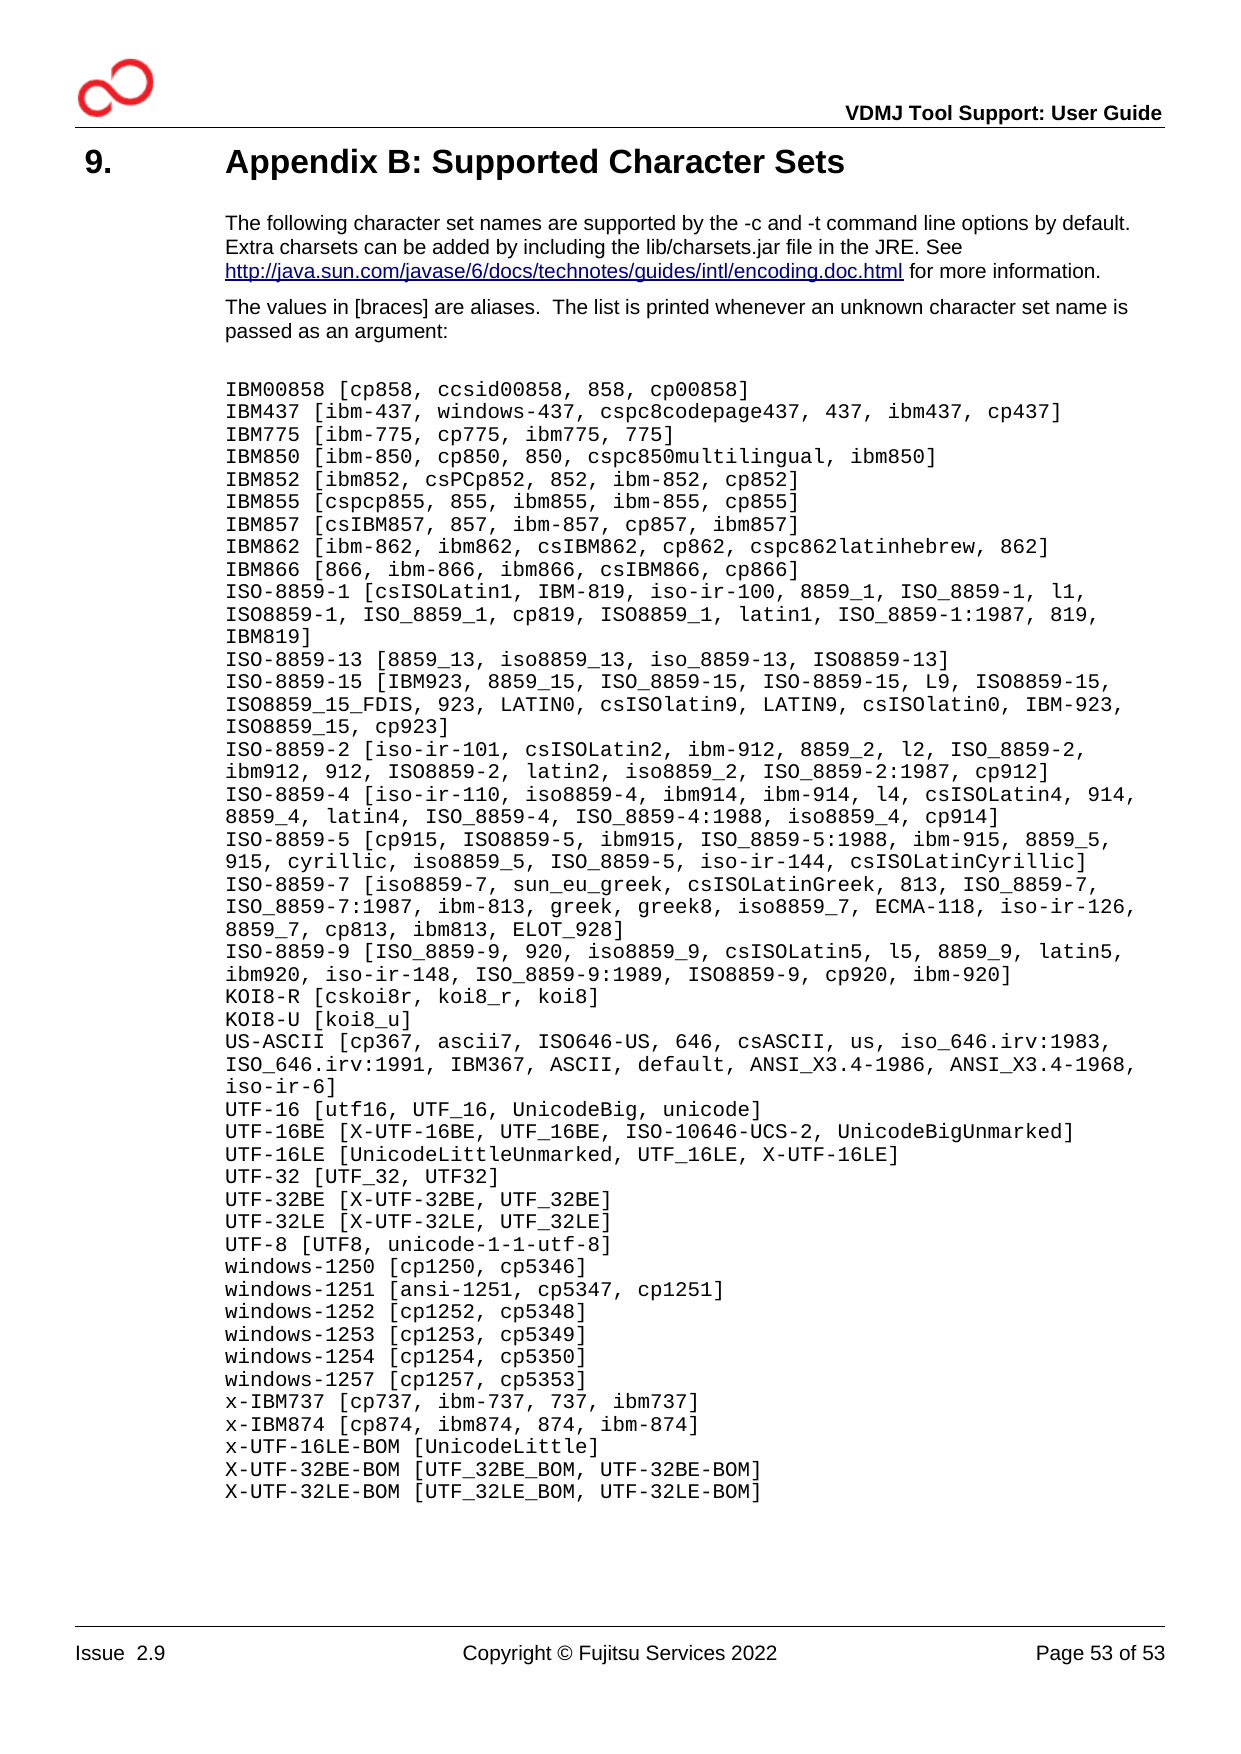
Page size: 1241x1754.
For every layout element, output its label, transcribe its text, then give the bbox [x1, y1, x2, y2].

subtitle Appendix B: Supported Character Sets [75, 143, 1165, 181]
text IBM866 [866, ibm-866, ibm866, csIBM866, cp866] [225, 558, 1165, 581]
text IBM855 [cspcp855, 855, ibm855, ibm-855, cp855] [225, 491, 1165, 513]
text windows-1257 [cp1257, cp5353] [225, 1368, 1165, 1391]
text windows-1252 [cp1252, cp5348] [225, 1301, 1165, 1323]
text UTF-16LE [UnicodeLittleUnmarked, UTF_16LE, X-UTF-16LE] [225, 1143, 1165, 1166]
text UTF-32BE [X-UTF-32BE, UTF_32BE] [225, 1188, 1165, 1211]
text US-ASCII [cp367, ascii7, ISO646-US, 646, csASCII, us, iso_646.irv:1983, ISO_646.irv:1991, IBM367, ASCII, default, ANSI_X3.4-1986, ANSI_X3.4-1968, iso-ir-6] [225, 1031, 1165, 1098]
text UTF-32LE [X-UTF-32LE, UTF_32LE] [225, 1211, 1165, 1233]
text The following character set names are supported by the -c and -t command line options by default. Extra charsets can be added by including the lib/charsets.jar file in the JRE. See http://java.sun.com/javase/6/docs/technotes/guides/intl/encoding.doc.html for more information. [225, 211, 1165, 283]
text ISO-8859-7 [iso8859-7, sun_eu_greek, csISOLatinGreek, 813, ISO_8859-7, ISO_8859-7:1987, ibm-813, greek, greek8, iso8859_7, ECMA-118, iso-ir-126, 8859_7, cp813, ibm813, ELOT_928] [225, 873, 1165, 941]
text windows-1250 [cp1250, cp5346] [225, 1256, 1165, 1278]
text windows-1251 [ansi-1251, cp5347, cp1251] [225, 1278, 1165, 1301]
text ISO-8859-15 [IBM923, 8859_15, ISO_8859-15, ISO-8859-15, L9, ISO8859-15, ISO8859_15_FDIS, 923, LATIN0, csISOlatin9, LATIN9, csISOlatin0, IBM-923, ISO8859_15, cp923] [225, 671, 1165, 738]
text IBM850 [ibm-850, cp850, 850, cspc850multilingual, ibm850] [225, 446, 1165, 468]
text IBM852 [ibm852, csPCp852, 852, ibm-852, cp852] [225, 468, 1165, 491]
text x-UTF-16LE-BOM [UnicodeLittle] [225, 1436, 1165, 1458]
text UTF-8 [UTF8, unicode-1-1-utf-8] [225, 1233, 1165, 1256]
text UTF-16 [utf16, UTF_16, UnicodeBig, unicode] [225, 1098, 1165, 1121]
text windows-1253 [cp1253, cp5349] [225, 1323, 1165, 1346]
text UTF-16BE [X-UTF-16BE, UTF_16BE, ISO-10646-UCS-2, UnicodeBigUnmarked] [225, 1121, 1165, 1143]
text IBM775 [ibm-775, cp775, ibm775, 775] [225, 423, 1165, 446]
text ISO-8859-9 [ISO_8859-9, 920, iso8859_9, csISOLatin5, l5, 8859_9, latin5, ibm920, iso-ir-148, ISO_8859-9:1989, ISO8859-9, cp920, ibm-920] [225, 941, 1165, 986]
text The values in [braces] are aliases. The list is printed whenever an unknown character set name is passed as an argument: [225, 295, 1165, 343]
text IBM00858 [cp858, ccsid00858, 858, cp00858] [225, 378, 1165, 401]
text UTF-32 [UTF_32, UTF32] [225, 1166, 1165, 1188]
text IBM862 [ibm-862, ibm862, csIBM862, cp862, cspc862latinhebrew, 862] [225, 536, 1165, 558]
text ISO-8859-4 [iso-ir-110, iso8859-4, ibm914, ibm-914, l4, csISOLatin4, 914, 8859_4, latin4, ISO_8859-4, ISO_8859-4:1988, iso8859_4, cp914] [225, 783, 1165, 828]
text ISO-8859-1 [csISOLatin1, IBM-819, iso-ir-100, 8859_1, ISO_8859-1, l1, ISO8859-1, ISO_8859_1, cp819, ISO8859_1, latin1, ISO_8859-1:1987, 819, IBM819] [225, 581, 1165, 648]
text X-UTF-32LE-BOM [UTF_32LE_BOM, UTF-32LE-BOM] [225, 1481, 1165, 1503]
text ISO-8859-13 [8859_13, iso8859_13, iso_8859-13, ISO8859-13] [225, 648, 1165, 671]
picture [78, 52, 153, 127]
text IBM857 [csIBM857, 857, ibm-857, cp857, ibm857] [225, 513, 1165, 536]
text ISO-8859-5 [cp915, ISO8859-5, ibm915, ISO_8859-5:1988, ibm-915, 8859_5, 915, cyrillic, iso8859_5, ISO_8859-5, iso-ir-144, csISOLatinCyrillic] [225, 828, 1165, 873]
text x-IBM874 [cp874, ibm874, 874, ibm-874] [225, 1413, 1165, 1436]
text KOI8-R [cskoi8r, koi8_r, koi8] [225, 986, 1165, 1008]
text IBM437 [ibm-437, windows-437, cspc8codepage437, 437, ibm437, cp437] [225, 401, 1165, 423]
text ISO-8859-2 [iso-ir-101, csISOLatin2, ibm-912, 8859_2, l2, ISO_8859-2, ibm912, 912, ISO8859-2, latin2, iso8859_2, ISO_8859-2:1987, cp912] [225, 738, 1165, 783]
text windows-1254 [cp1254, cp5350] [225, 1346, 1165, 1368]
text KOI8-U [koi8_u] [225, 1008, 1165, 1031]
text X-UTF-32BE-BOM [UTF_32BE_BOM, UTF-32BE-BOM] [225, 1458, 1165, 1481]
text x-IBM737 [cp737, ibm-737, 737, ibm737] [225, 1391, 1165, 1413]
